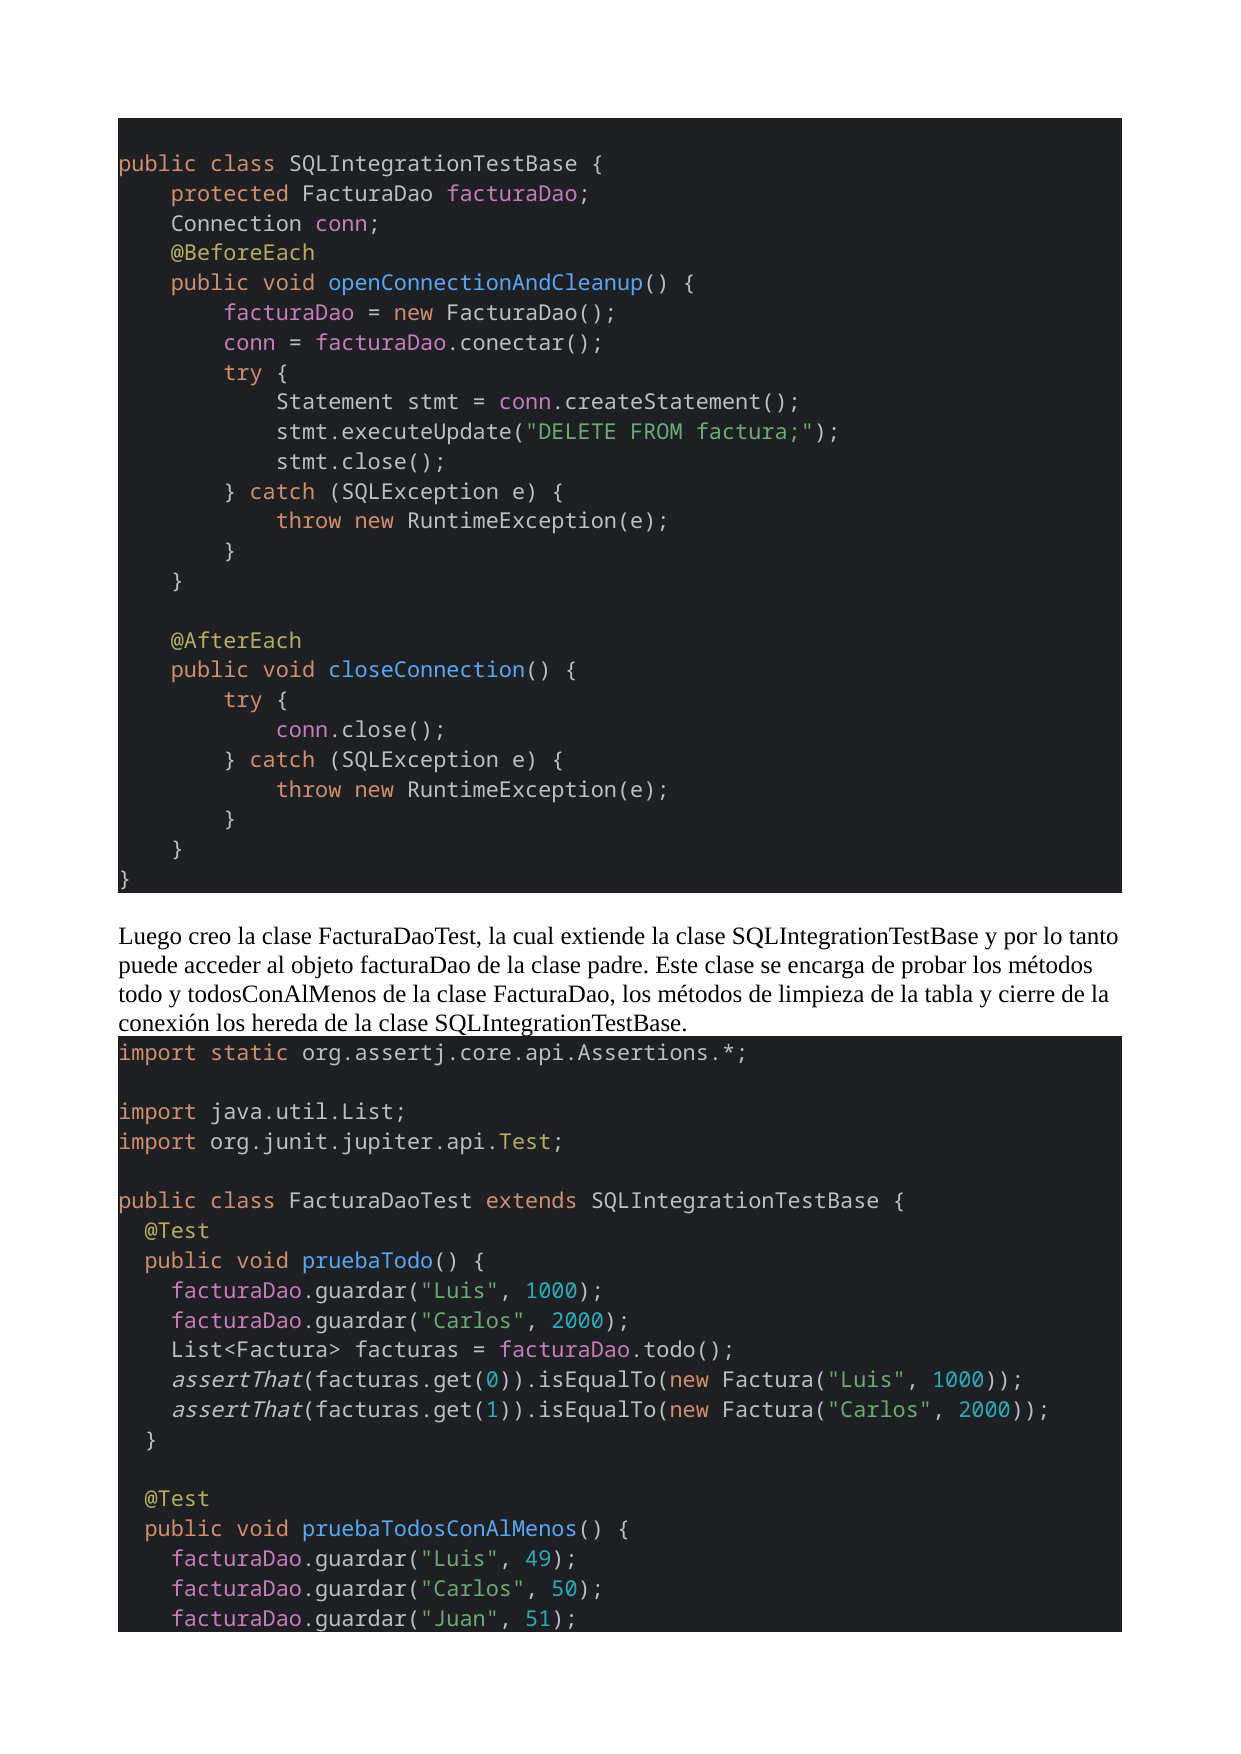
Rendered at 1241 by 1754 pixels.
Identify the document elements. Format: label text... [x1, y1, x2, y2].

text import static org.assertj.core.api.Assertions.*; import java.util.List; import org.junit.jupiter.api.Test; public class FacturaDaoTest extends SQLIntegrationTestBase { @Test public void pruebaTodo() { facturaDao.guardar("Luis", 1000); facturaDao.guardar("Carlos", 2000); List<Factura> facturas = facturaDao.todo(); assertThat(facturas.get(0)).isEqualTo(new Factura("Luis", 1000)); assertThat(facturas.get(1)).isEqualTo(new Factura("Carlos", 2000)); } @Test public void pruebaTodosConAlMenos() { facturaDao.guardar("Luis", 49); facturaDao.guardar("Carlos", 50); facturaDao.guardar("Juan", 51); [118, 1036, 1122, 1632]
text public class SQLIntegrationTestBase { protected FacturaDao facturaDao; Connection conn; @BeforeEach public void openConnectionAndCleanup() { facturaDao = new FacturaDao(); conn = facturaDao.conectar(); try { Statement stmt = conn.createStatement(); stmt.executeUpdate("DELETE FROM factura;"); stmt.close(); } catch (SQLException e) { throw new RuntimeException(e); } } @AfterEach public void closeConnection() { try { conn.close(); } catch (SQLException e) { throw new RuntimeException(e); } } } [118, 118, 1122, 893]
text Luego creo la clase FacturaDaoTest, la cual extiende la clase SQLIntegrationTestBase y por lo tanto puede acceder al objeto facturaDao de la clase padre. Este clase se encarga de probar los métodos todo y todosConAlMenos de la clase FacturaDao, los métodos de limpieza de la tabla y cierre de la conexión los hereda de la clase SQLIntegrationTestBase. [118, 921, 1122, 1036]
